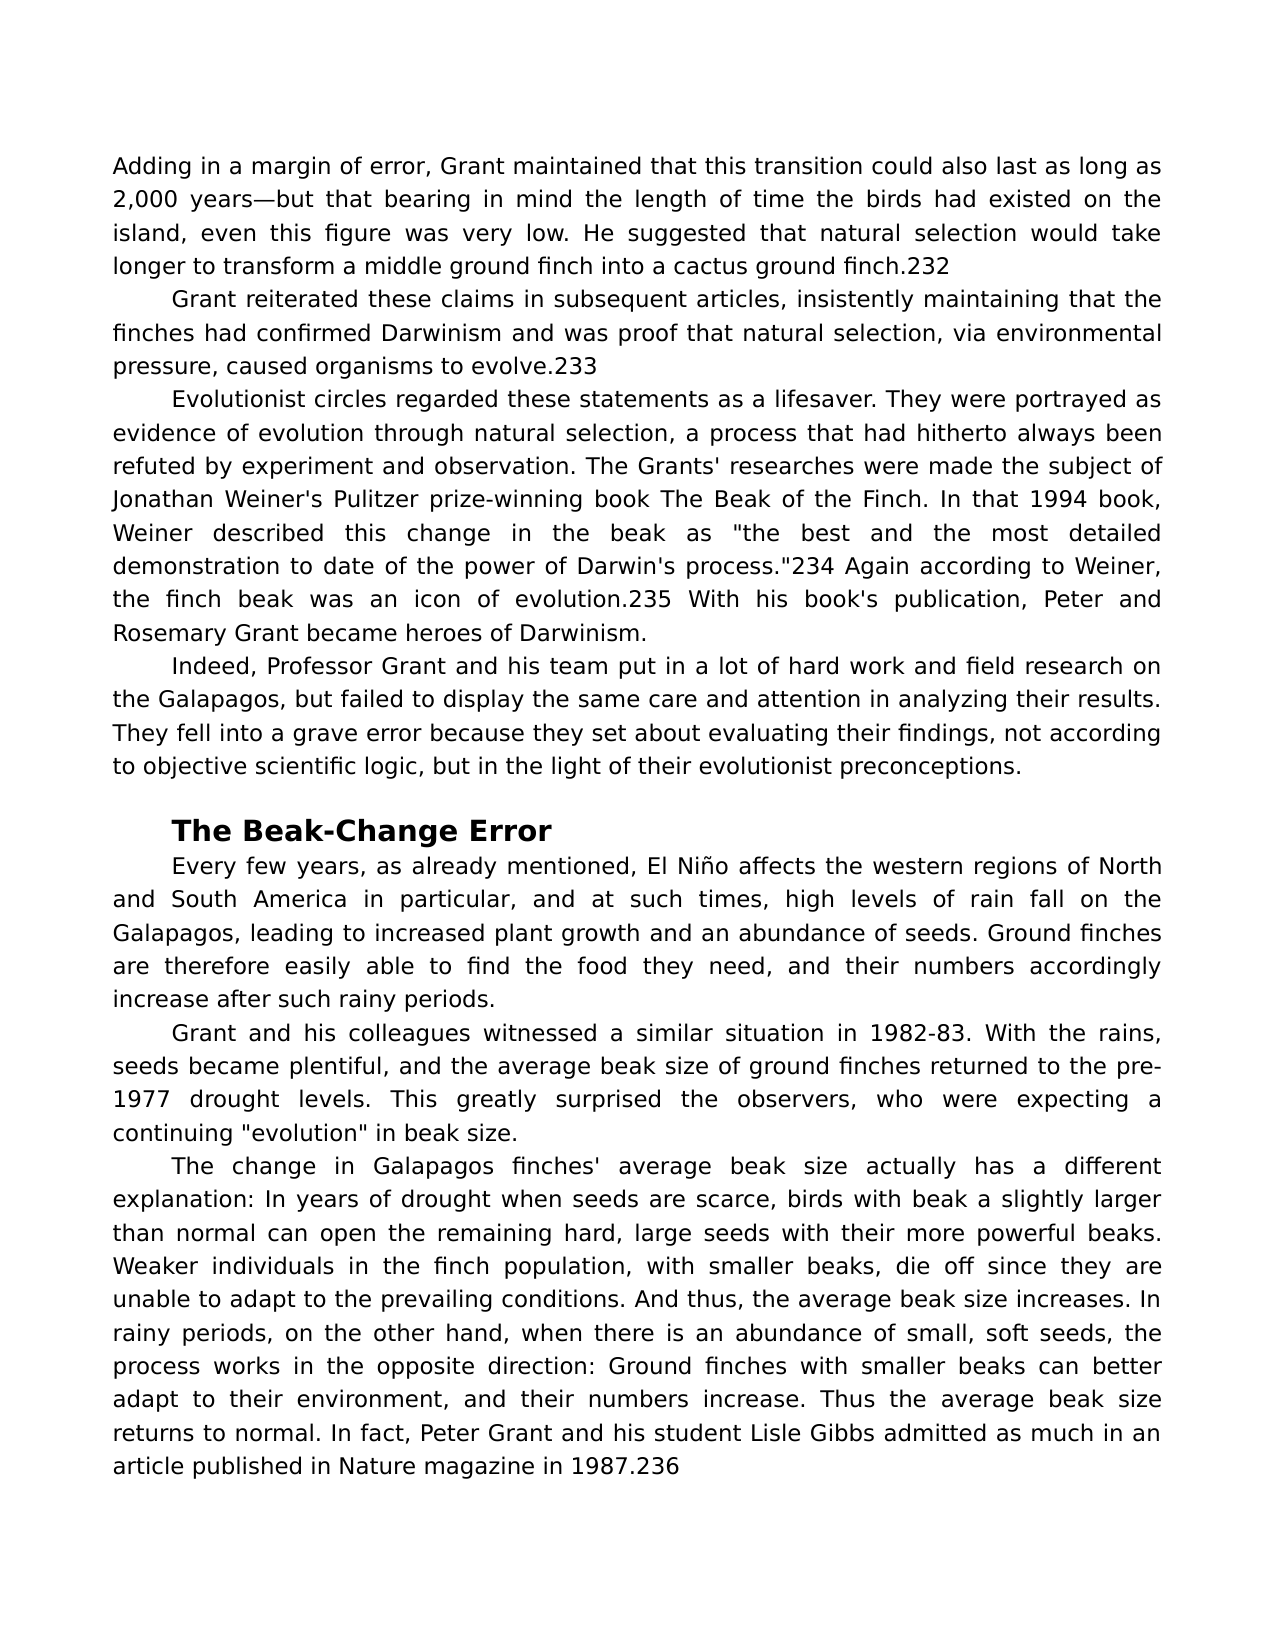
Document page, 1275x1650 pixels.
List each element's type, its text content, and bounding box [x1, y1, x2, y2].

text The Beak-Change Error [112, 814, 1163, 848]
text Indeed, Professor Grant and his team put in a lot of hard work and field research on the Galapagos, but failed to display the same care and attention in analyzing their results. They fell into a grave error because they set about evaluating their findings, not according to objective scientific logic, but in the light of their evolutionist preconceptions. [112, 648, 1163, 781]
text Grant and his colleagues witnessed a similar situation in 1982-83. With the rains, seeds became plentiful, and the average beak size of ground finches returned to the pre-1977 drought levels. This greatly surprised the observers, who were expecting a continuing "evolution" in beak size. [112, 1014, 1163, 1148]
text Adding in a margin of error, Grant maintained that this transition could also last as long as 2,000 years—but that bearing in mind the length of time the birds had existed on the island, even this figure was very low. He suggested that natural selection would take longer to transform a middle ground finch into a cactus ground finch.232 [112, 148, 1163, 281]
text Every few years, as already mentioned, El Niño affects the western regions of North and South America in particular, and at such times, high levels of rain fall on the Galapagos, leading to increased plant growth and an abundance of seeds. Ground finches are therefore easily able to find the food they need, and their numbers accordingly increase after such rainy periods. [112, 848, 1163, 1014]
text The change in Galapagos finches' average beak size actually has a different explanation: In years of drought when seeds are scarce, birds with beak a slightly larger than normal can open the remaining hard, large seeds with their more powerful beaks. Weaker individuals in the finch population, with smaller beaks, die off since they are unable to adapt to the prevailing conditions. And thus, the average beak size increases. In rainy periods, on the other hand, when there is an abundance of small, soft seeds, the process works in the opposite direction: Ground finches with smaller beaks can better adapt to their environment, and their numbers increase. Thus the average beak size returns to normal. In fact, Peter Grant and his student Lisle Gibbs admitted as much in an article published in Nature magazine in 1987.236 [112, 1148, 1163, 1481]
text Evolutionist circles regarded these statements as a lifesaver. They were portrayed as evidence of evolution through natural selection, a process that had hitherto always been refuted by experiment and observation. The Grants' researches were made the subject of Jonathan Weiner's Pulitzer prize-winning book The Beak of the Finch. In that 1994 book, Weiner described this change in the beak as "the best and the most detailed demonstration to date of the power of Darwin's process."234 Again according to Weiner, the finch beak was an icon of evolution.235 With his book's publication, Peter and Rosemary Grant became heroes of Darwinism. [112, 381, 1163, 648]
text Grant reiterated these claims in subsequent articles, insistently maintaining that the finches had confirmed Darwinism and was proof that natural selection, via environmental pressure, caused organisms to evolve.233 [112, 281, 1163, 381]
